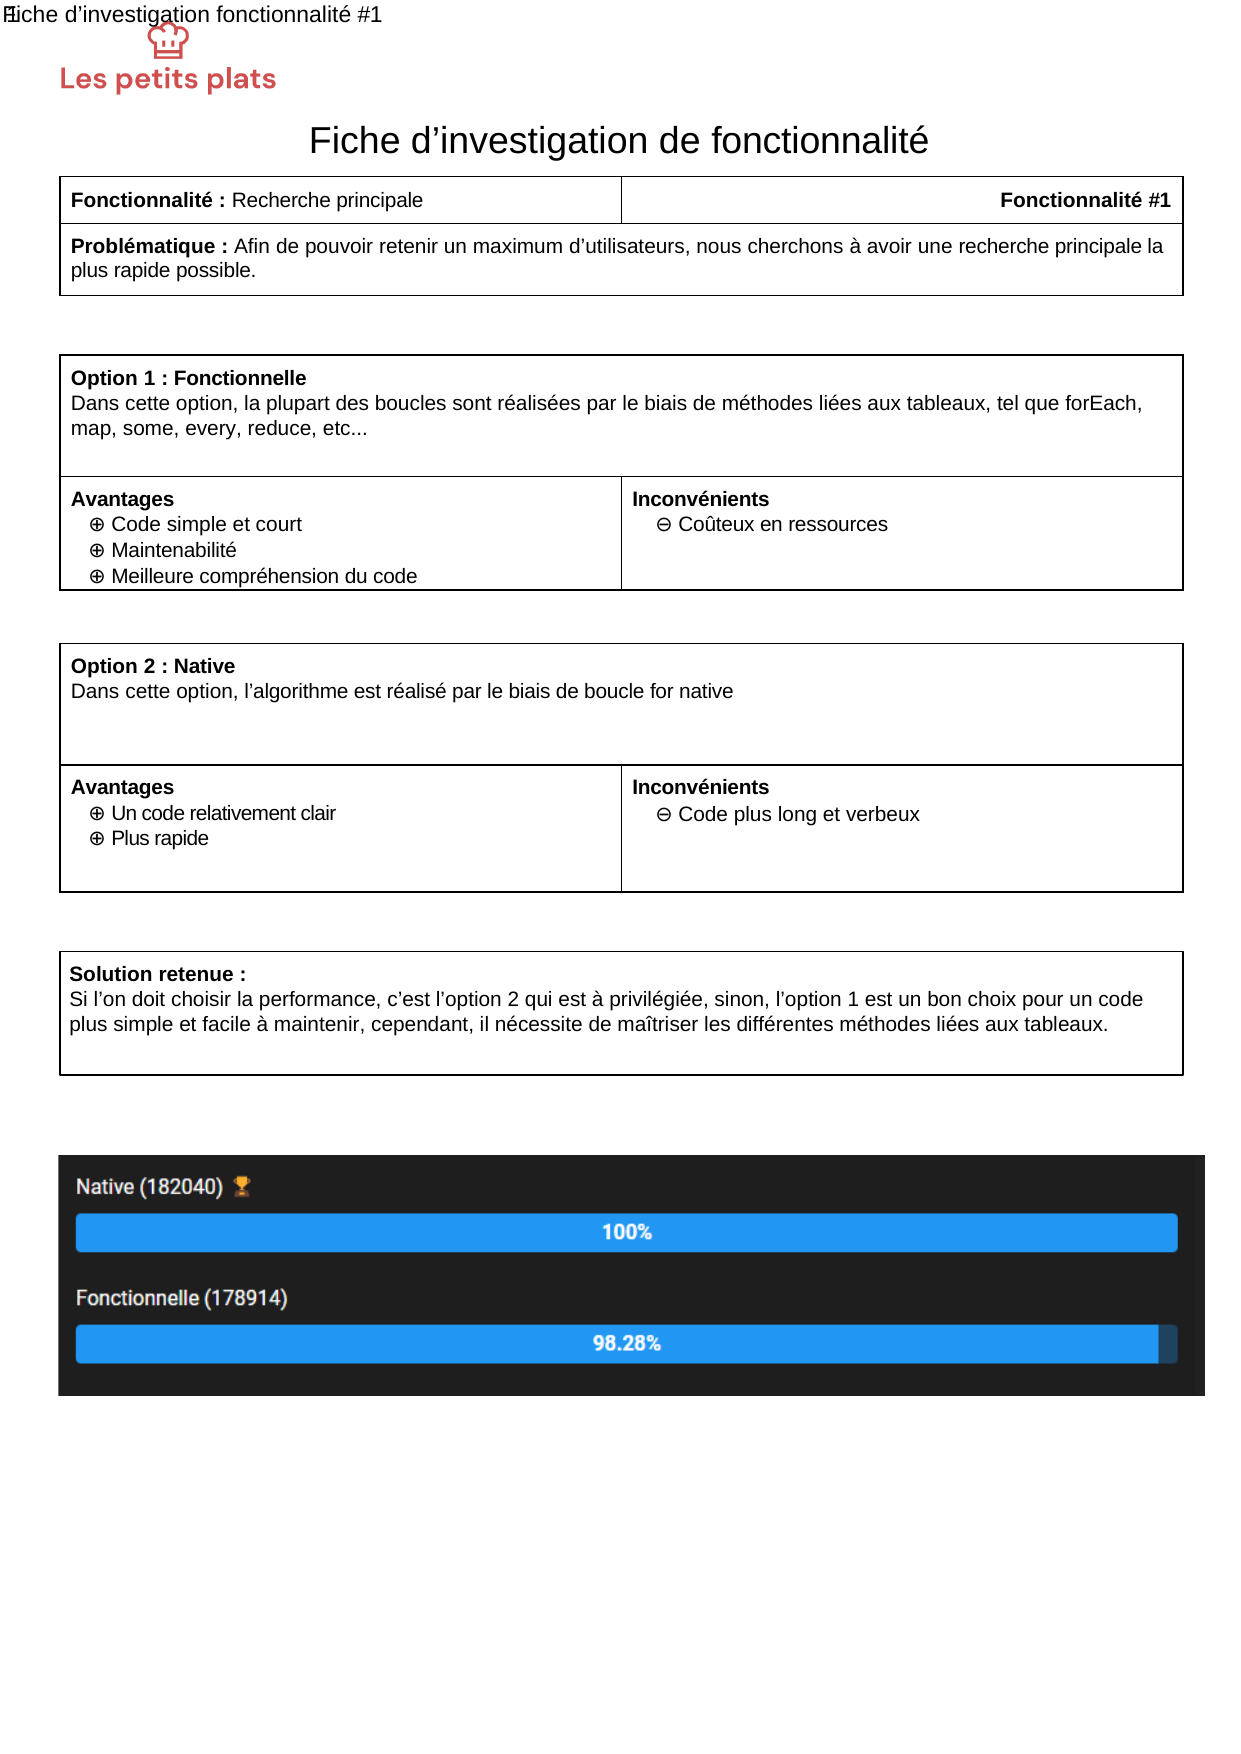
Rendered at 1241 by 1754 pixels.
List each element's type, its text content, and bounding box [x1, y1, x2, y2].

table_header Fonctionnalité : Recherche principale [61, 177, 621, 223]
table_header Fonctionnalité #1 [622, 177, 1182, 223]
table_header Option 2 : Native Dans cette option, l’algorithme est réalisé par le biais de boucle for native [61, 644, 1182, 764]
table_cell Inconvénients ⊖ Code plus long et verbeux [622, 766, 1182, 891]
picture [59, 21, 277, 97]
table_cell Avantages ⊕ Code simple et court ⊕ Maintenabilité ⊕ Meilleure compréhension du code [61, 477, 621, 589]
table_cell Problématique : Afin de pouvoir retenir un maximum d’utilisateurs, nous cherchons à avoir une recherche principale la plus rapide possible. [61, 224, 1182, 294]
text Si l’on doit choisir la performance, c’est l’option 2 qui est à privilégiée, sinon, l’option 1 est un bon choix pour un code plus simple et facile à maintenir, cependant, il nécessite de maîtriser les différentes méthodes liées aux tableaux. [69, 987, 1178, 1035]
table_cell Inconvénients ⊖ Coûteux en ressources [622, 477, 1182, 589]
table_cell Avantages ⊕ Un code relativement clair ⊕ Plus rapide [61, 766, 621, 891]
picture [58, 1155, 1205, 1396]
table_header Option 1 : Fonctionnelle Dans cette option, la plupart des boucles sont réalisées par le biais de méthodes liées aux tableaux, tel que forEach, map, some, every, reduce, etc... [61, 356, 1182, 476]
text Solution retenue : [69, 962, 1183, 986]
text Fiche d’investigation de fonctionnalité [48, 118, 1190, 162]
